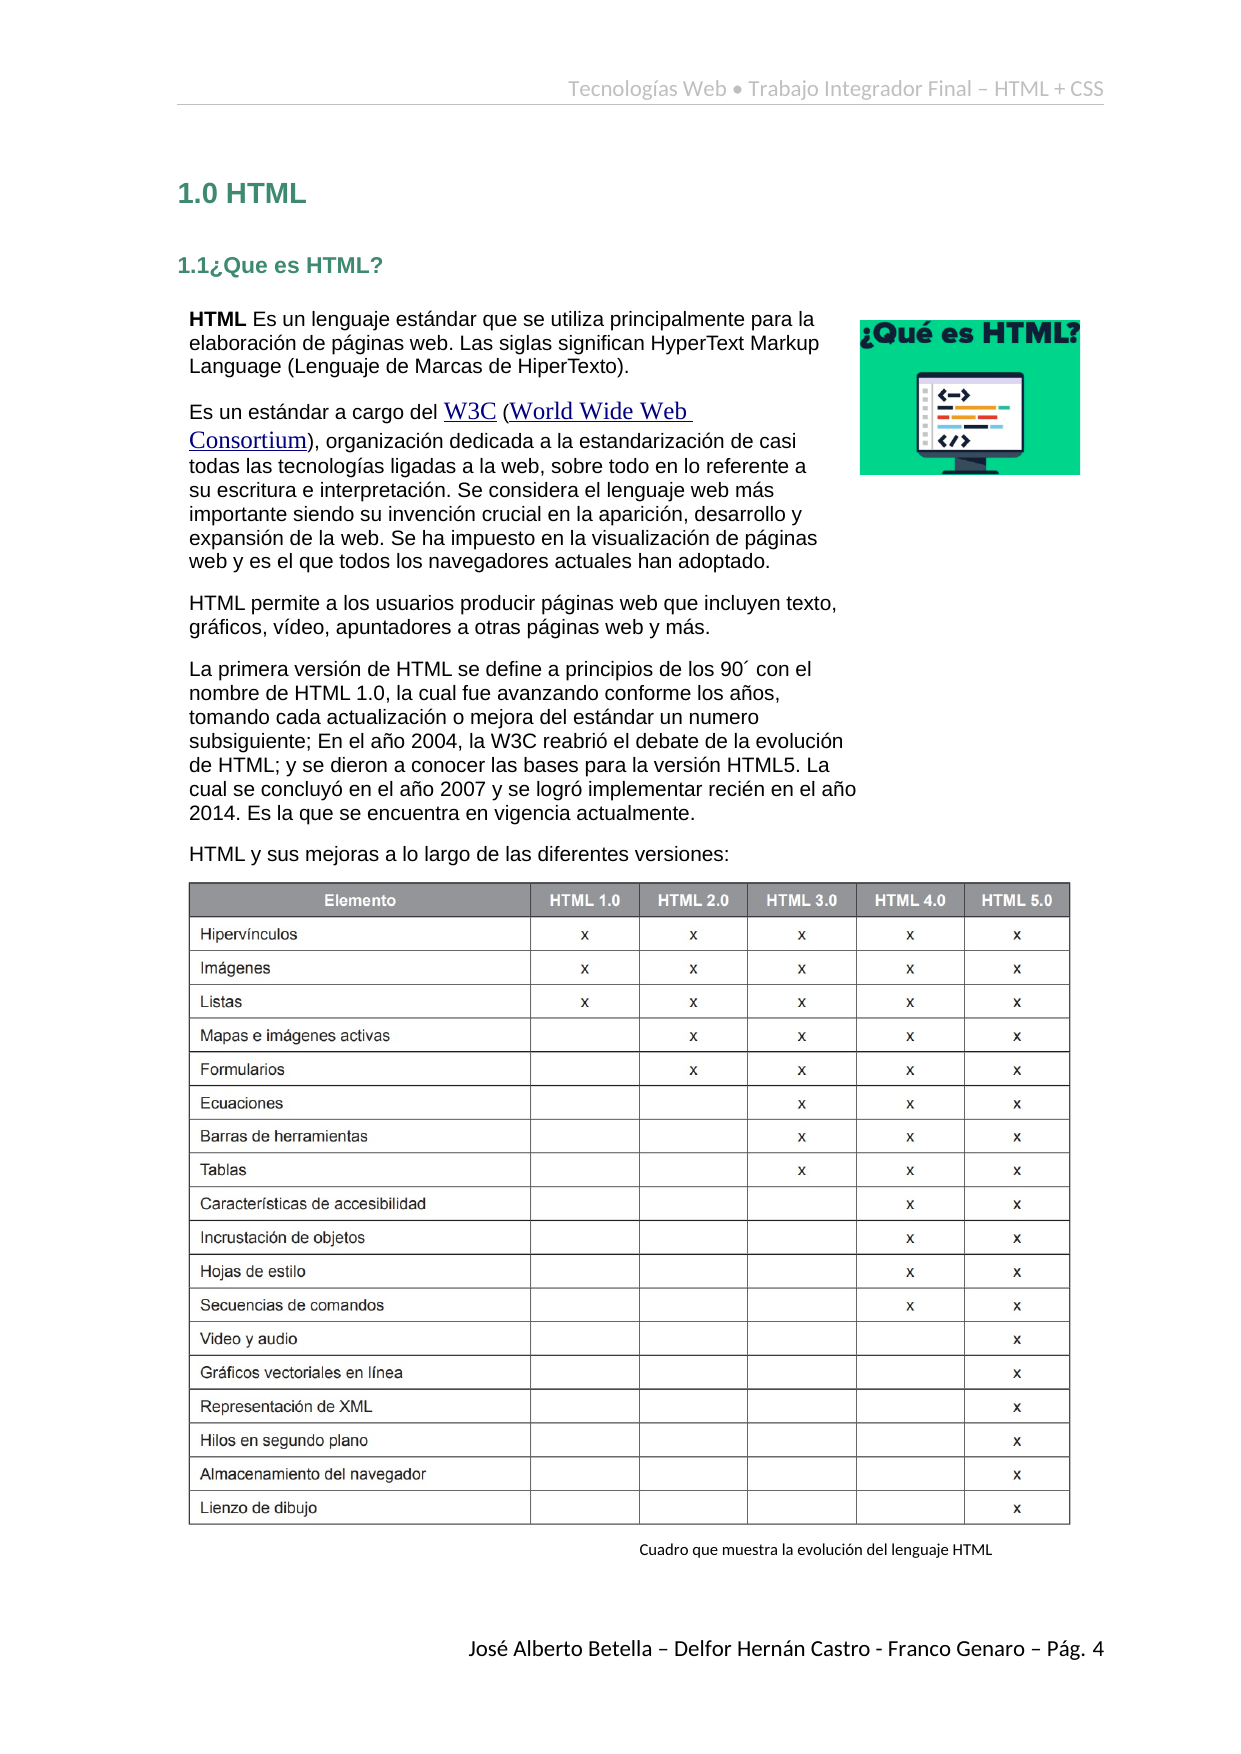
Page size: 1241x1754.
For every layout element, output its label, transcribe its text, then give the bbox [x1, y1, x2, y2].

text La primera versión de HTML se define a principios de los 90´ con el nombre de HTML 1.0, la cual fue avanzando conforme los años, tomando cada actualización o mejora del estándar un numero subsiguiente; En el año 2004, la W3C reabrió el debate de la evolución de HTML; y se dieron a conocer las bases para la versión HTML5. La cual se concluyó en el año 2007 y se logró implementar recién en el año 2014. Es la que se encuentra en vigencia actualmente. [189, 657, 867, 824]
text HTML y sus mejoras a lo largo de las diferentes versiones: [189, 842, 867, 866]
text HTML permite a los usuarios producir páginas web que incluyen texto, gráficos, vídeo, apuntadores a otras páginas web y más. [189, 591, 867, 639]
text Es un estándar a cargo del W3C (World Wide Web Consortium), organización dedicada a la estandarización de casi todas las tecnologías ligadas a la web, sobre todo en lo referente a su escritura e interpretación. Se considera el lenguaje web más importante siendo su invención crucial en la aparición, desarrollo y expansión de la web. Se ha impuesto en la visualización de páginas web y es el que todos los navegadores actuales han adoptado. [189, 396, 820, 573]
picture [859, 320, 1081, 475]
subtitle 1.0 HTML [177, 148, 867, 210]
picture [186, 879, 1073, 1529]
text HTML Es un lenguaje estándar que se utiliza principalmente para la elaboración de páginas web. Las siglas significan HyperText Markup Language (Lenguaje de Marcas de HiperTexto). [189, 306, 867, 378]
subtitle 1.1¿Que es HTML? [177, 252, 867, 278]
